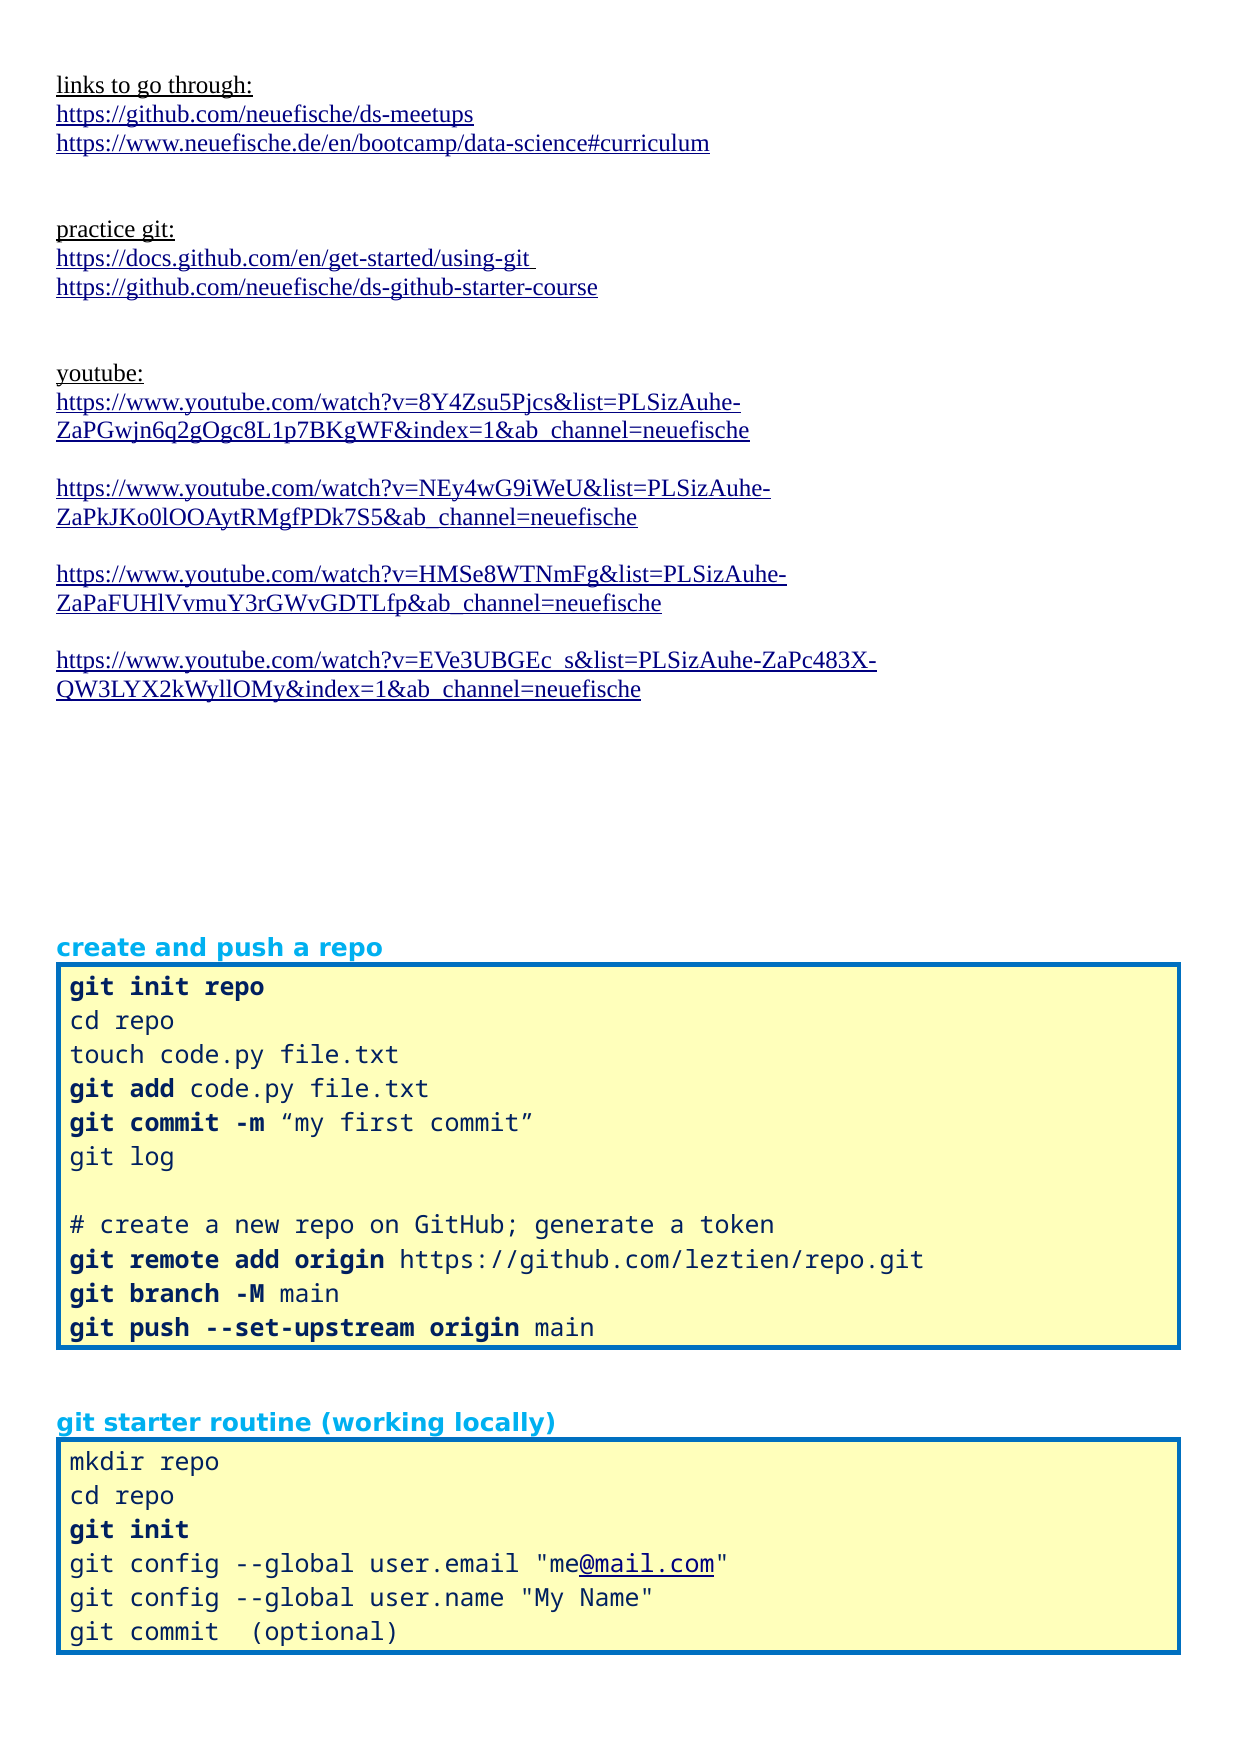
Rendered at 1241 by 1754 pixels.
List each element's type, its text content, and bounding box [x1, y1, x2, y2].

text git config --global user.name "My Name" [61, 1573, 1177, 1607]
text git commit -m “my first commit” [61, 1098, 1177, 1132]
text https://www.youtube.com/watch?v=NEy4wG9iWeU&list=PLSizAuhe-ZaPkJKo0lOOAytRMgfPDk7S5&ab_channel=neuefische [56, 473, 1181, 530]
title create and push a repo [56, 933, 1181, 962]
text https://github.com/neuefische/ds-github-starter-course [56, 272, 1181, 300]
text https://www.neuefische.de/en/bootcamp/data-science#curriculum [56, 128, 1181, 157]
text practice git: [56, 214, 1181, 243]
text git log [61, 1132, 1177, 1166]
text mkdir repo [61, 1442, 1177, 1471]
text git init [61, 1505, 1177, 1539]
text links to go through: [56, 70, 1181, 99]
text cd repo [61, 996, 1177, 1030]
title git starter routine (working locally) [56, 1408, 1181, 1437]
text https://www.youtube.com/watch?v=EVe3UBGEc_s&list=PLSizAuhe-ZaPc483X-QW3LYX2kWyllOMy&index=1&ab_channel=neuefische [56, 645, 1181, 703]
text https://github.com/neuefische/ds-meetups [56, 99, 1181, 128]
text git config --global user.email "me@mail.com" [61, 1539, 1177, 1573]
text cd repo [61, 1471, 1177, 1505]
text https://www.youtube.com/watch?v=HMSe8WTNmFg&list=PLSizAuhe-ZaPaFUHlVvmuY3rGWvGDTLfp&ab_channel=neuefische [56, 559, 1181, 617]
text https://docs.github.com/en/get-started/using-git [56, 243, 1181, 272]
text https://www.youtube.com/watch?v=8Y4Zsu5Pjcs&list=PLSizAuhe-ZaPGwjn6q2gOgc8L1p7BKgWF&index=1&ab_channel=neuefische [56, 387, 1181, 444]
text # create a new repo on GitHub; generate a token [61, 1200, 1177, 1234]
text git push --set-upstream origin main [61, 1303, 1177, 1345]
text youtube: [56, 358, 1181, 387]
text git add code.py file.txt [61, 1064, 1177, 1098]
text touch code.py file.txt [61, 1030, 1177, 1064]
text git init repo [61, 967, 1177, 996]
text git branch -M main [61, 1268, 1177, 1303]
text git remote add origin https://github.com/leztien/repo.git [61, 1234, 1177, 1268]
text git commit (optional) [61, 1607, 1177, 1650]
